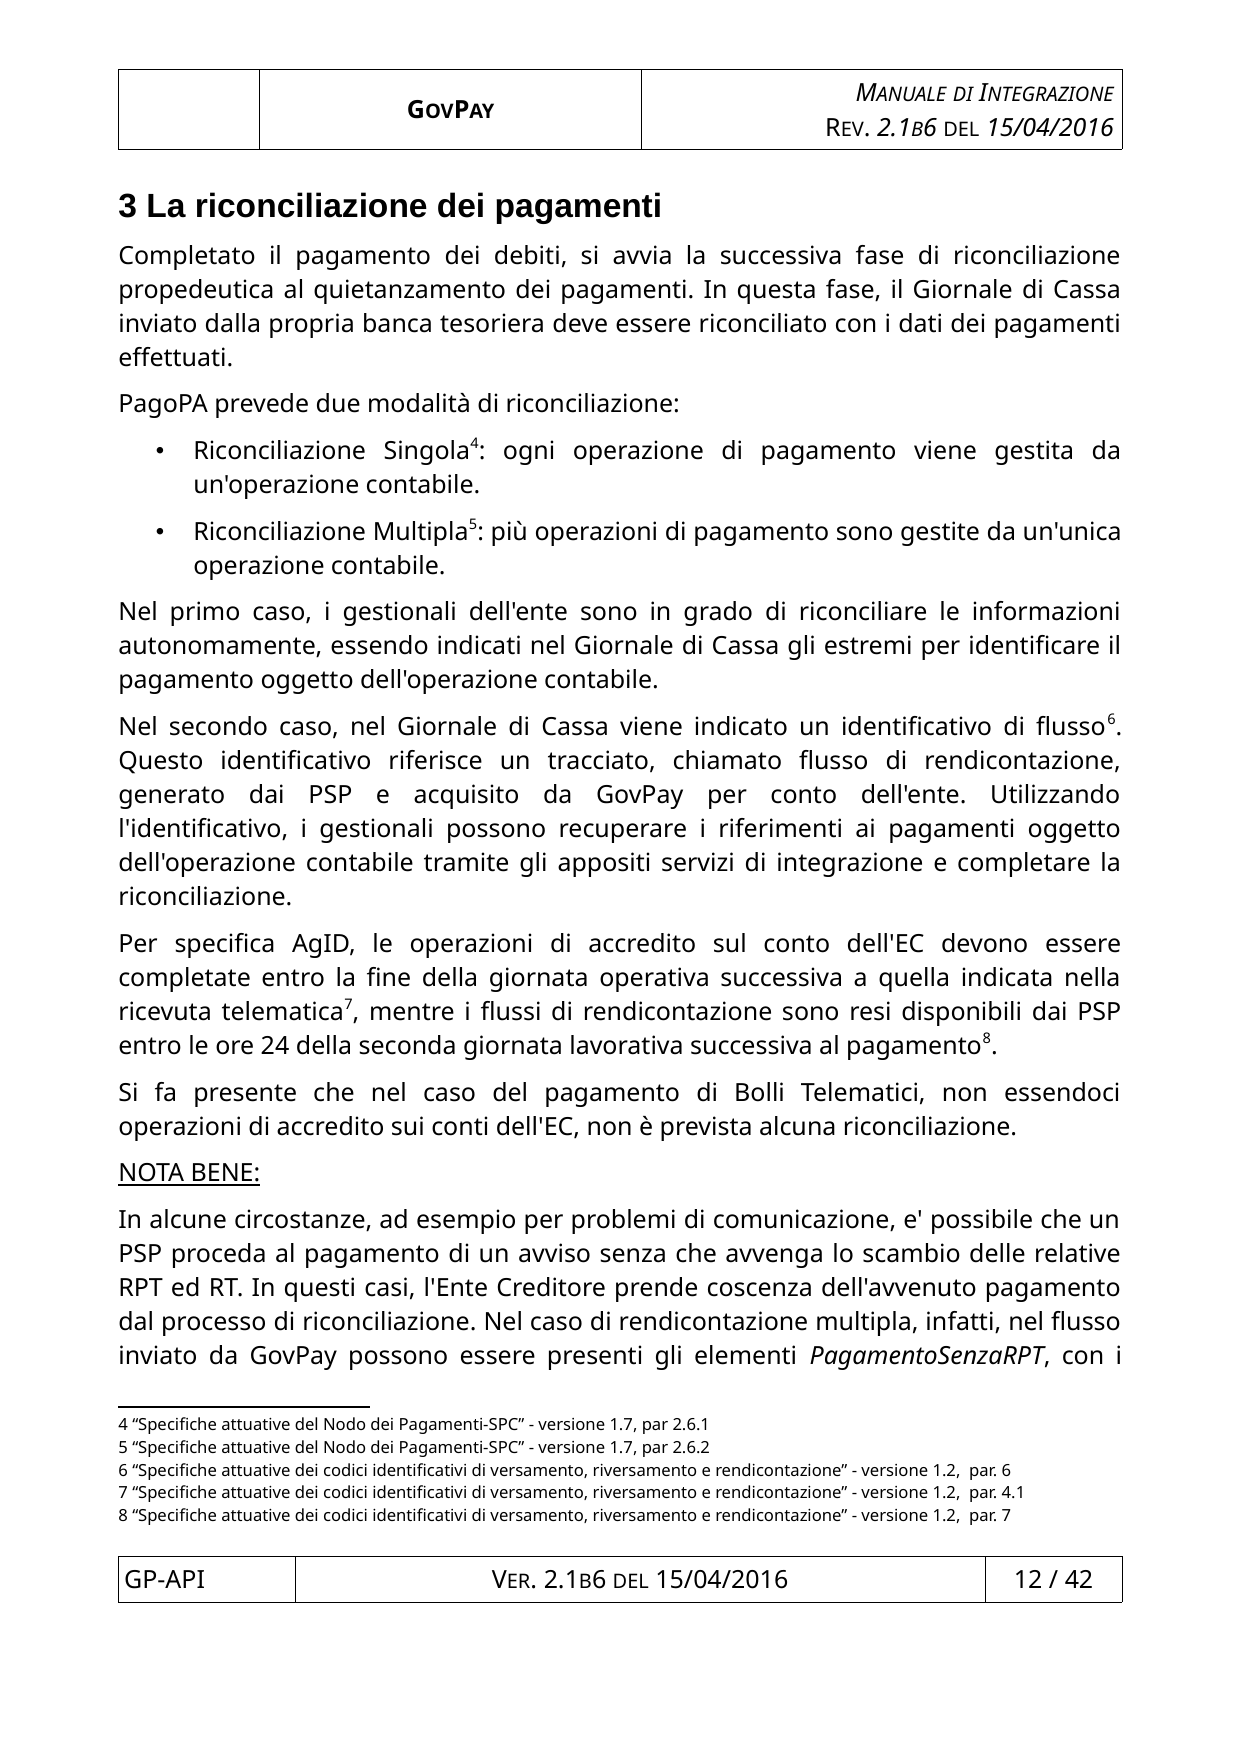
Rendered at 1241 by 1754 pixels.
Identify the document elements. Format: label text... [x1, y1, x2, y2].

text PagoPA prevede due modalità di riconciliazione: [118, 386, 1122, 420]
text “Specifiche attuative dei codici identificativi di versamento, riversamento e rendicontazione” - versione 1.2, par. 6 [118, 1458, 1122, 1481]
text Nel primo caso, i gestionali dell'ente sono in grado di riconciliare le informazioni autonomamente, essendo indicati nel Giornale di Cassa gli estremi per identificare il pagamento oggetto dell'operazione contabile. [118, 594, 1122, 696]
text Nel secondo caso, nel Giornale di Cassa viene indicato un identificativo di flusso. Questo identificativo riferisce un tracciato, chiamato flusso di rendicontazione, generato dai PSP e acquisito da GovPay per conto dell'ente. Utilizzando l'identificativo, i gestionali possono recuperare i riferimenti ai pagamenti oggetto dell'operazione contabile tramite gli appositi servizi di integrazione e completare la riconciliazione. [118, 709, 1122, 913]
text Per specifica AgID, le operazioni di accredito sul conto dell'EC devono essere completate entro la fine della giornata operativa successiva a quella indicata nella ricevuta telematica, mentre i flussi di rendicontazione sono resi disponibili dai PSP entro le ore 24 della seconda giornata lavorativa successiva al pagamento. [118, 926, 1122, 1062]
subtitle La riconciliazione dei pagamenti [118, 186, 1122, 225]
list Riconciliazione Multipla: più operazioni di pagamento sono gestite da un'unica operazione contabile. [156, 513, 1122, 581]
text In alcune circostanze, ad esempio per problemi di comunicazione, e' possibile che un PSP proceda al pagamento di un avviso senza che avvenga lo scambio delle relative RPT ed RT. In questi casi, l'Ente Creditore prende coscenza dell'avvenuto pagamento dal processo di riconciliazione. Nel caso di rendicontazione multipla, infatti, nel flusso inviato da GovPay possono essere presenti gli elementi PagamentoSenzaRPT, con i [118, 1201, 1122, 1372]
list “Specifiche attuative del Nodo dei Pagamenti-SPC” - versione 1.7, par 2.6.1 [118, 1413, 1122, 1436]
text “Specifiche attuative dei codici identificativi di versamento, riversamento e rendicontazione” - versione 1.2, par. 7 [118, 1504, 1122, 1527]
list “Specifiche attuative del Nodo dei Pagamenti-SPC” - versione 1.7, par 2.6.2 [118, 1436, 1122, 1458]
text Si fa presente che nel caso del pagamento di Bolli Telematici, non essendoci operazioni di accredito sui conti dell'EC, non è prevista alcuna riconciliazione. [118, 1074, 1122, 1142]
text Completato il pagamento dei debiti, si avvia la successiva fase di riconciliazione propedeutica al quietanzamento dei pagamenti. In questa fase, il Giornale di Cassa inviato dalla propria banca tesoriera deve essere riconciliato con i dati dei pagamenti effettuati. [118, 237, 1122, 374]
text “Specifiche attuative dei codici identificativi di versamento, riversamento e rendicontazione” - versione 1.2, par. 4.1 [118, 1481, 1122, 1504]
list Riconciliazione Singola: ogni operazione di pagamento viene gestita da un'operazione contabile. [156, 433, 1122, 501]
text NOTA BENE: [118, 1155, 1122, 1189]
